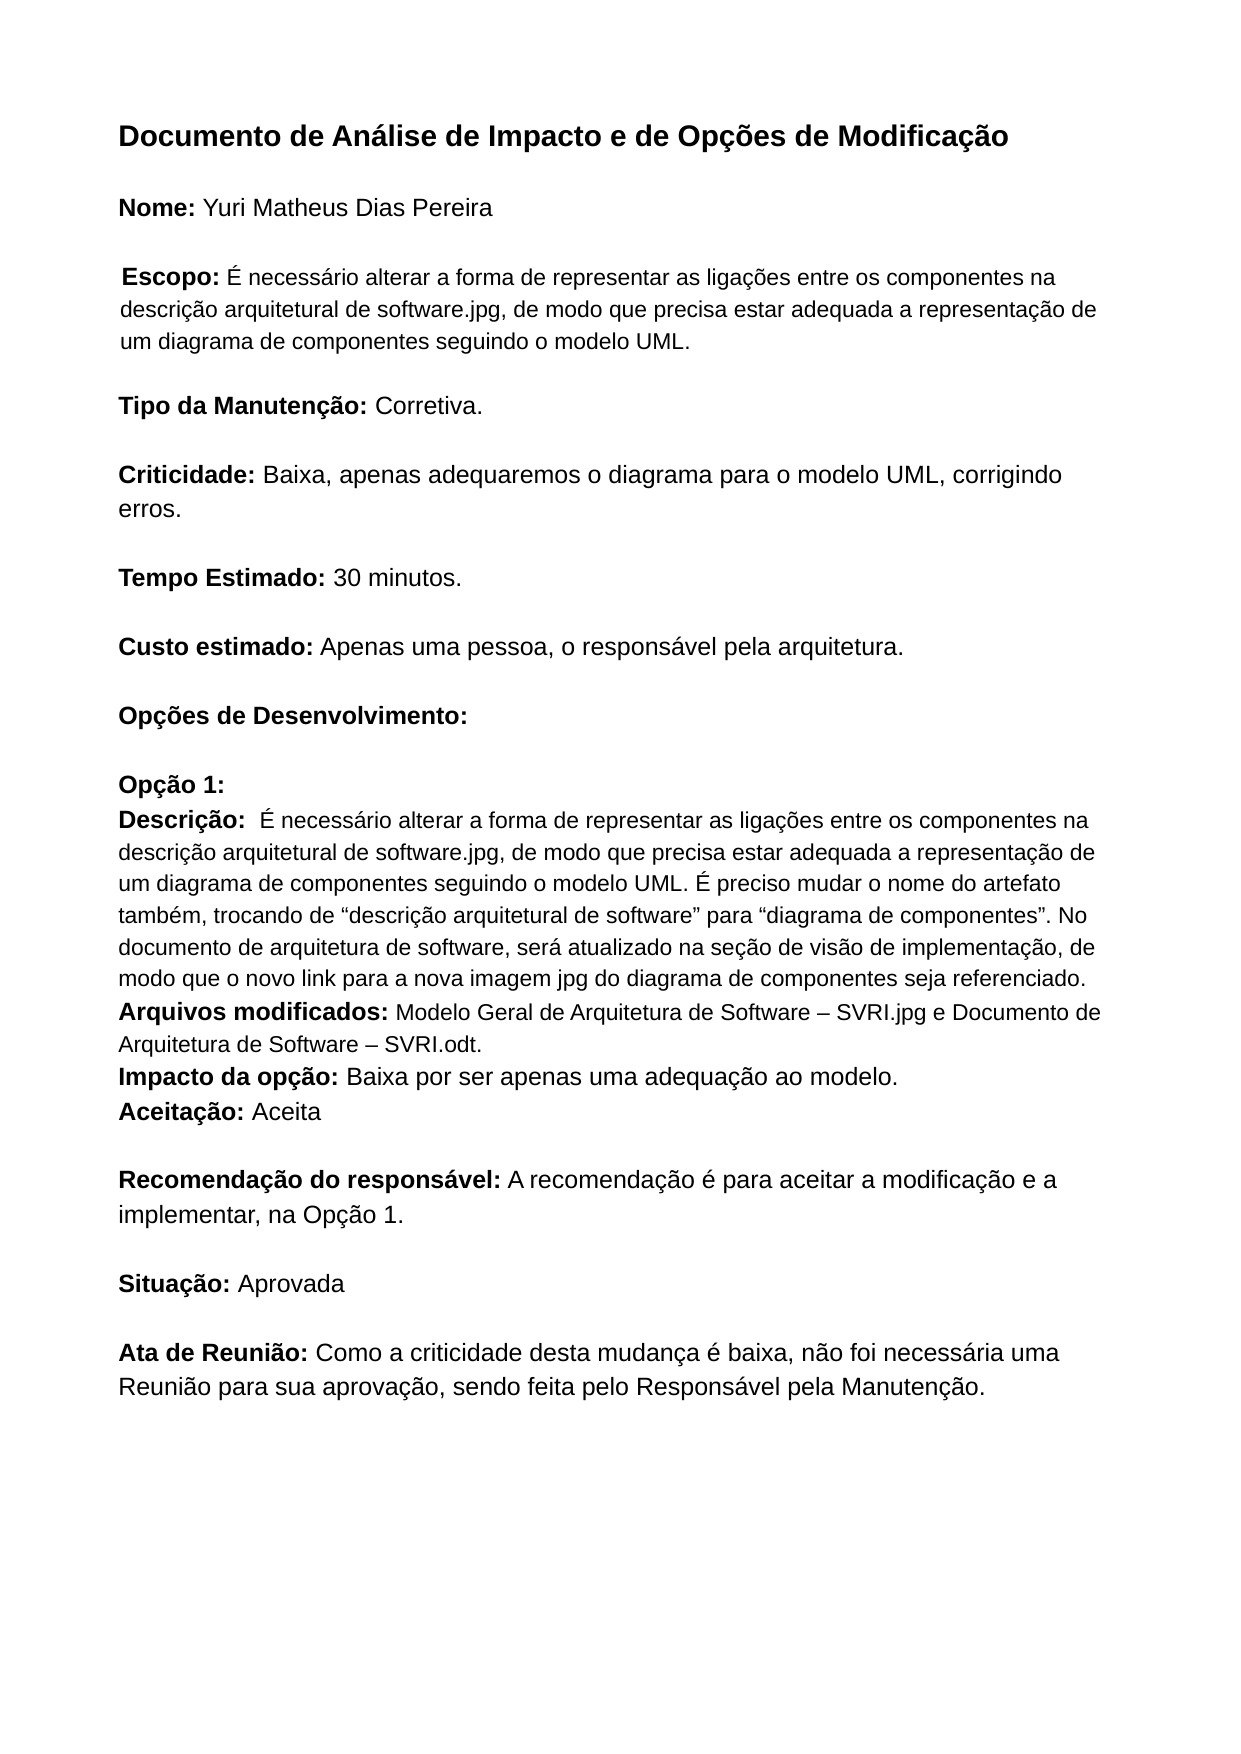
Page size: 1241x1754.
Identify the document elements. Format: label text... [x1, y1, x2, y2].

text Tipo da Manutenção: Corretiva. [118, 391, 1122, 420]
text Nome: Yuri Matheus Dias Pereira [118, 193, 1122, 222]
text Descrição: É necessário alterar a forma de representar as ligações entre os componentes na descrição arquitetural de software.jpg, de modo que precisa estar adequada a representação de um diagrama de componentes seguindo o modelo UML. É preciso mudar o nome do artefato também, trocando de “descrição arquitetural de software” para “diagrama de componentes”. No documento de arquitetura de software, será atualizado na seção de visão de implementação, de modo que o novo link para a nova imagem jpg do diagrama de componentes seja referenciado. [118, 805, 1122, 991]
text Ata de Reunião: Como a criticidade desta mudança é baixa, não foi necessária uma Reunião para sua aprovação, sendo feita pelo Responsável pela Manutenção. [118, 1338, 1122, 1401]
text Documento de Análise de Impacto e de Opções de Modificação [118, 118, 1122, 152]
text Recomendação do responsável: A recomendação é para aceitar a modificação e a implementar, na Opção 1. [118, 1166, 1122, 1229]
text Impacto da opção: Baixa por ser apenas uma adequação ao modelo. [118, 1062, 1122, 1091]
text Opções de Desenvolvimento: [118, 701, 1122, 730]
text Arquivos modificados: Modelo Geral de Arquitetura de Software – SVRI.jpg e Documento de Arquitetura de Software – SVRI.odt. [118, 997, 1122, 1057]
text Escopo: É necessário alterar a forma de representar as ligações entre os componentes na descrição arquitetural de software.jpg, de modo que precisa estar adequada a representação de um diagrama de componentes seguindo o modelo UML. [120, 262, 1122, 354]
text Aceitação: Aceita [118, 1097, 1122, 1125]
text Opção 1: [118, 770, 1122, 799]
text Custo estimado: Apenas uma pessoa, o responsável pela arquitetura. [118, 632, 1122, 661]
text Criticidade: Baixa, apenas adequaremos o diagrama para o modelo UML, corrigindo erros. [118, 460, 1122, 523]
text Situação: Aprovada [118, 1269, 1122, 1298]
text Tempo Estimado: 30 minutos. [118, 563, 1122, 592]
